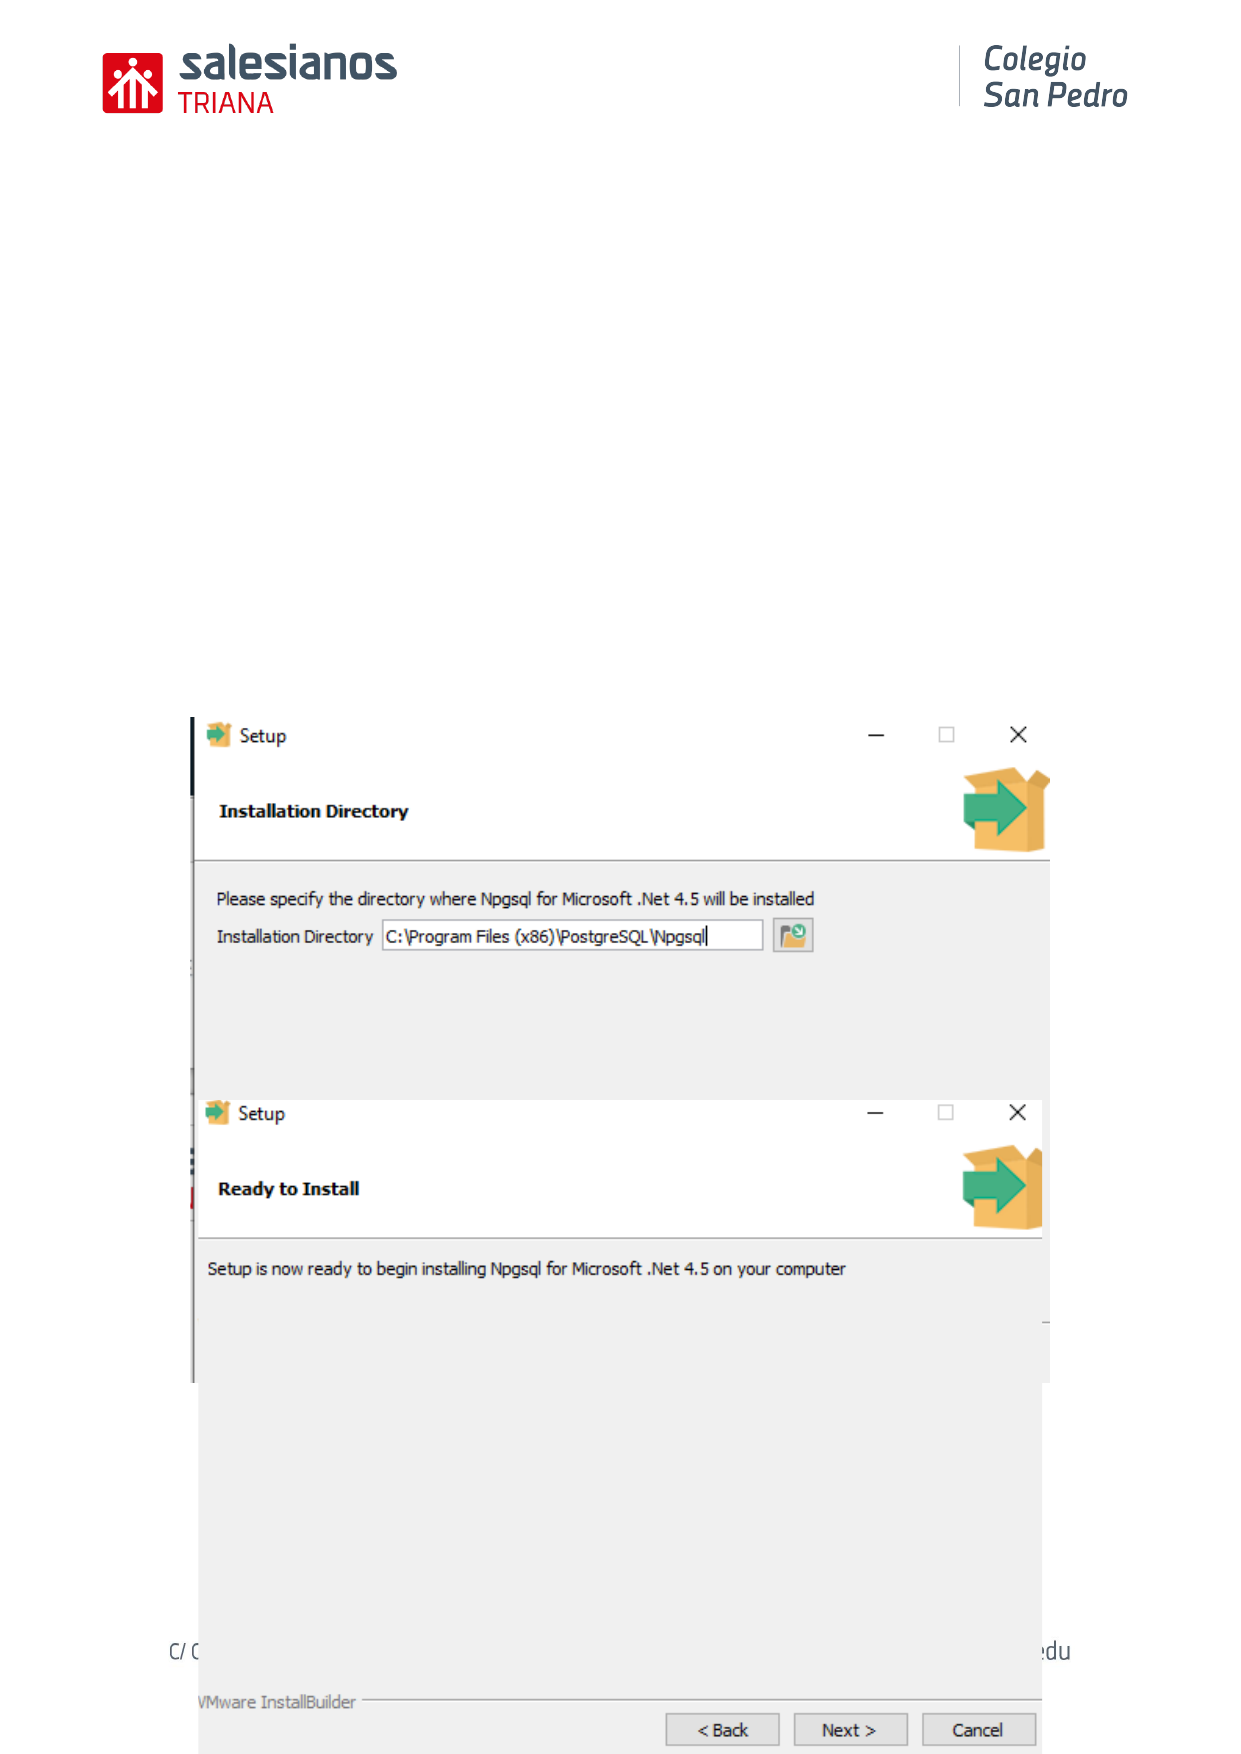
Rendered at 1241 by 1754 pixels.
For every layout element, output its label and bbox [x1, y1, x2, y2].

picture [951, 32, 1136, 122]
picture [0, 717, 1241, 1754]
picture [93, 28, 402, 125]
